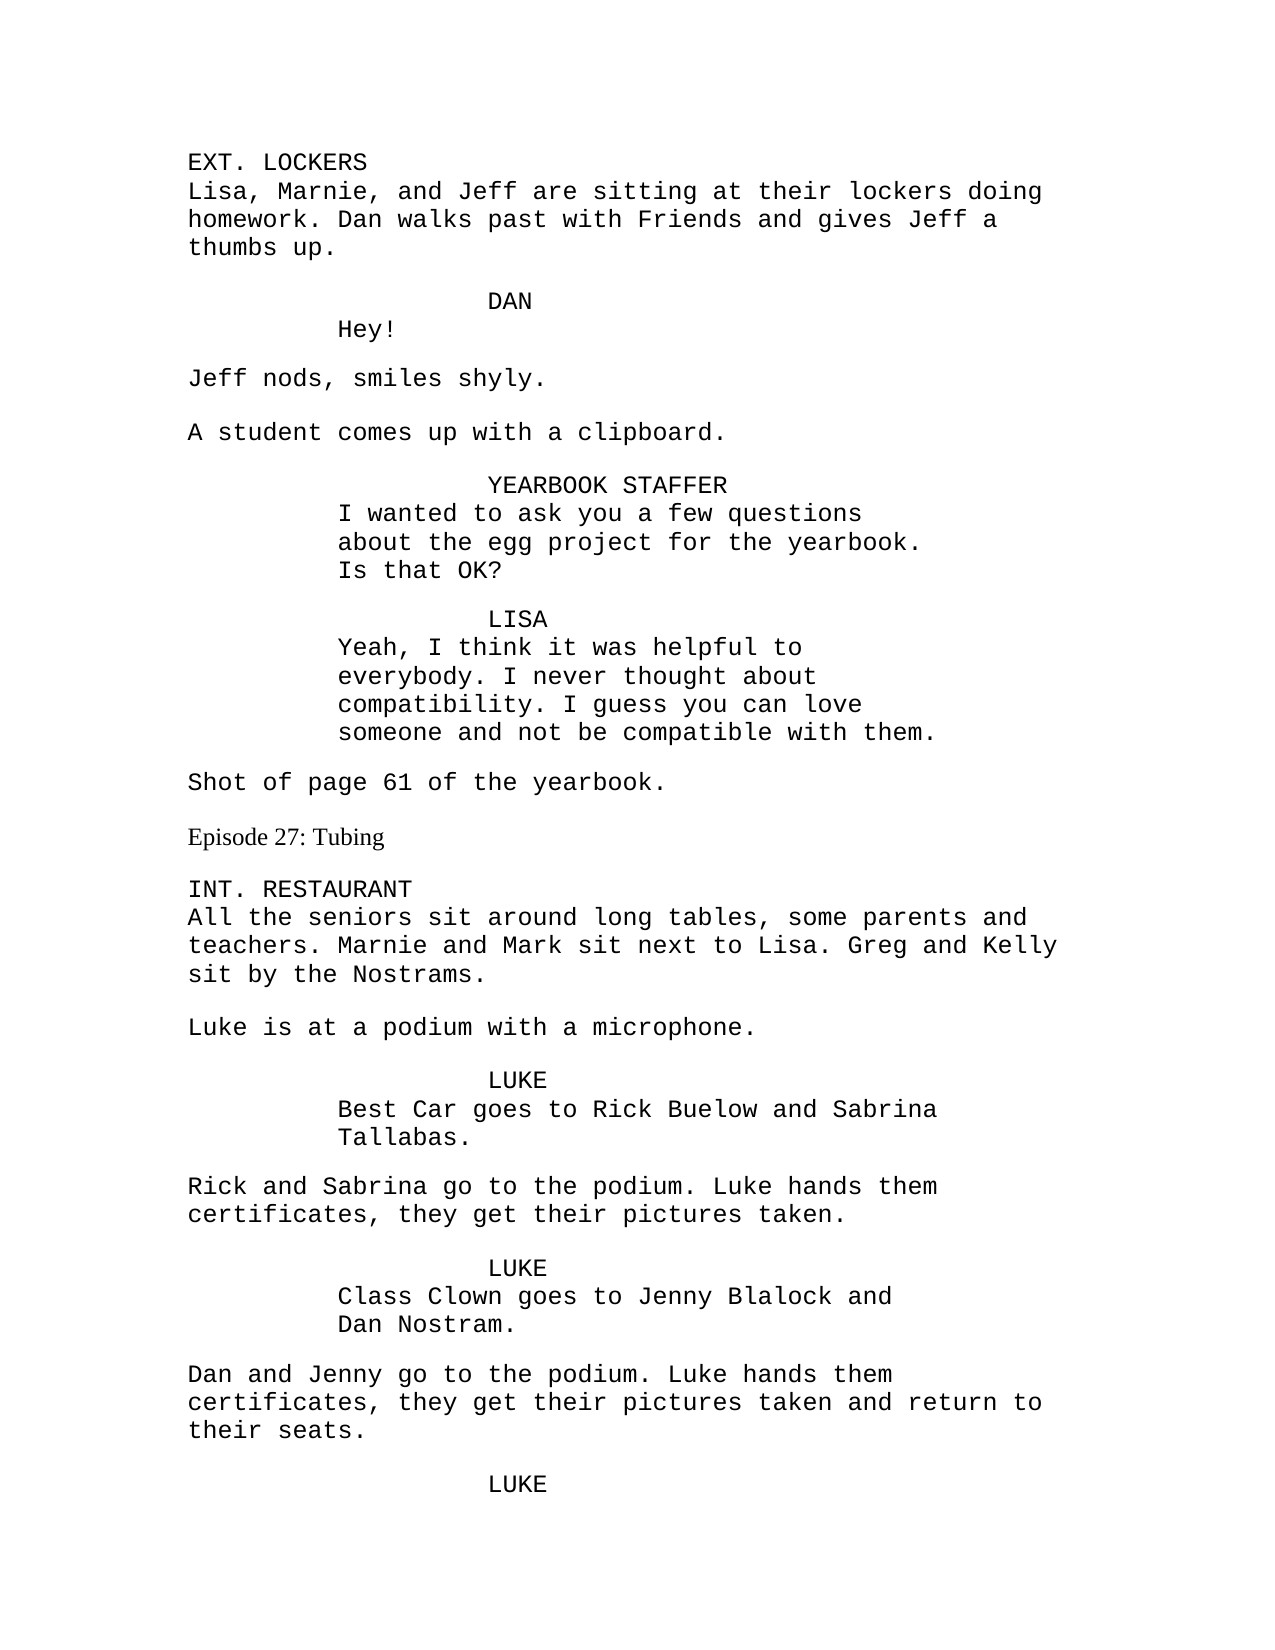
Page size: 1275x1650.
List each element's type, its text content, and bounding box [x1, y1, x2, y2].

text Class Clown goes to Jenny Blalock and Dan Nostram. [337, 1284, 937, 1340]
subtitle Episode 27: Tubing [187, 822, 1087, 851]
text LISA [187, 607, 1087, 635]
text Jeff nods, smiles shyly. [187, 366, 1087, 394]
text A student comes up with a clipboard. [187, 419, 1087, 447]
text YEARBOOK STAFFER [187, 472, 1087, 501]
text Lisa, Marnie, and Jeff are sitting at their lockers doing homework. Dan walks past with Friends and gives Jeff a thumbs up. [187, 178, 1087, 263]
subtitle INT. RESTAURANT [187, 876, 1087, 904]
text LUKE [187, 1255, 1087, 1284]
text Yeah, I think it was helpful to everybody. I never thought about compatibility. I guess you can love someone and not be compatible with them. [337, 635, 937, 748]
text DAN [187, 288, 1087, 317]
text Hey! [337, 317, 937, 345]
text Shot of page 61 of the yearbook. [187, 769, 1087, 797]
text Dan and Jenny go to the podium. Luke hands them certificates, they get their pictures taken and return to their seats. [187, 1361, 1087, 1446]
text Rick and Sabrina go to the podium. Luke hands them certificates, they get their pictures taken. [187, 1174, 1087, 1230]
subtitle EXT. LOCKERS [187, 150, 1087, 178]
text LUKE [187, 1068, 1087, 1096]
text LUKE [187, 1471, 1087, 1499]
text All the seniors sit around long tables, some parents and teachers. Marnie and Mark sit next to Lisa. Greg and Kelly sit by the Nostrams. [187, 904, 1087, 989]
text Best Car goes to Rick Buelow and Sabrina Tallabas. [337, 1096, 937, 1153]
text Luke is at a podium with a microphone. [187, 1014, 1087, 1043]
text I wanted to ask you a few questions about the egg project for the yearbook. Is that OK? [337, 501, 937, 586]
